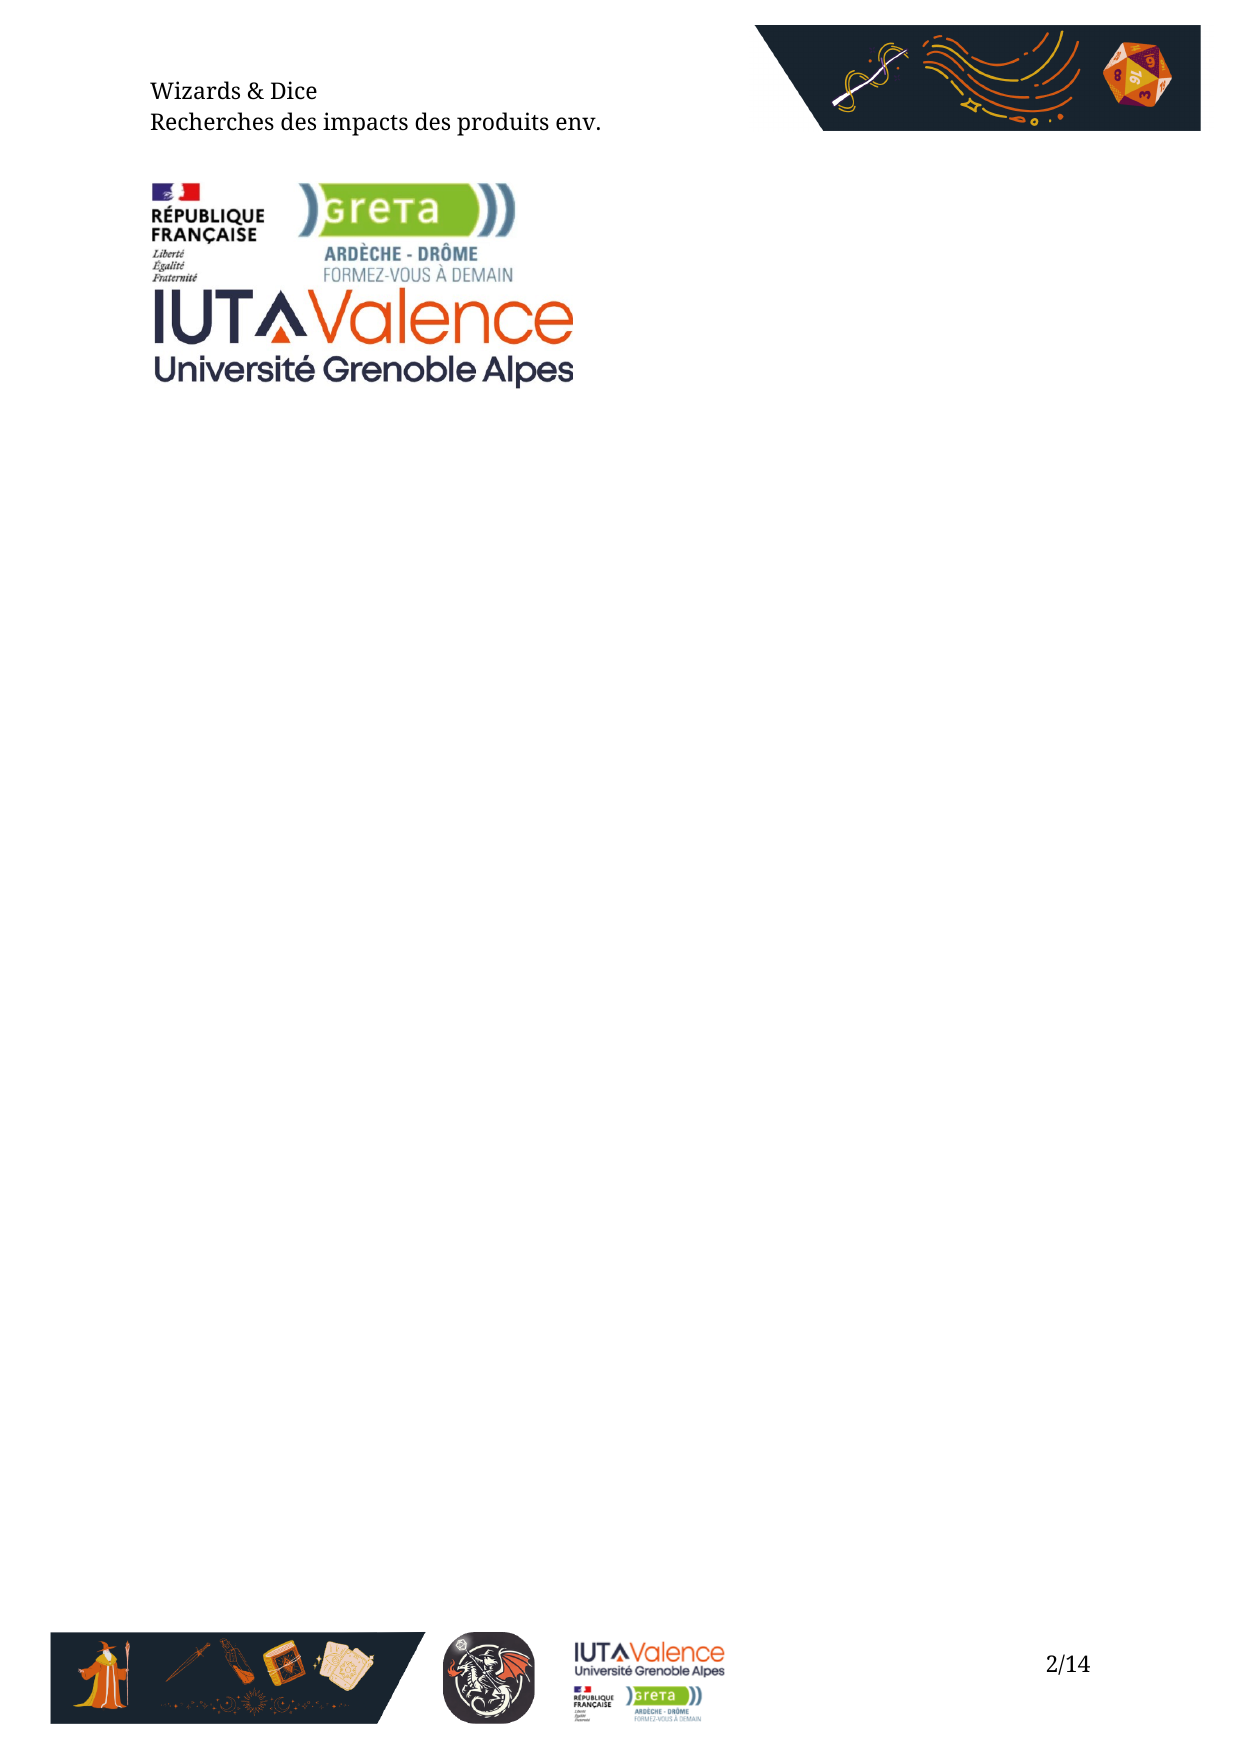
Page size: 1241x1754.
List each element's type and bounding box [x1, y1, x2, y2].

picture [42, 1628, 749, 1733]
picture [150, 181, 573, 389]
picture [748, 25, 1214, 132]
